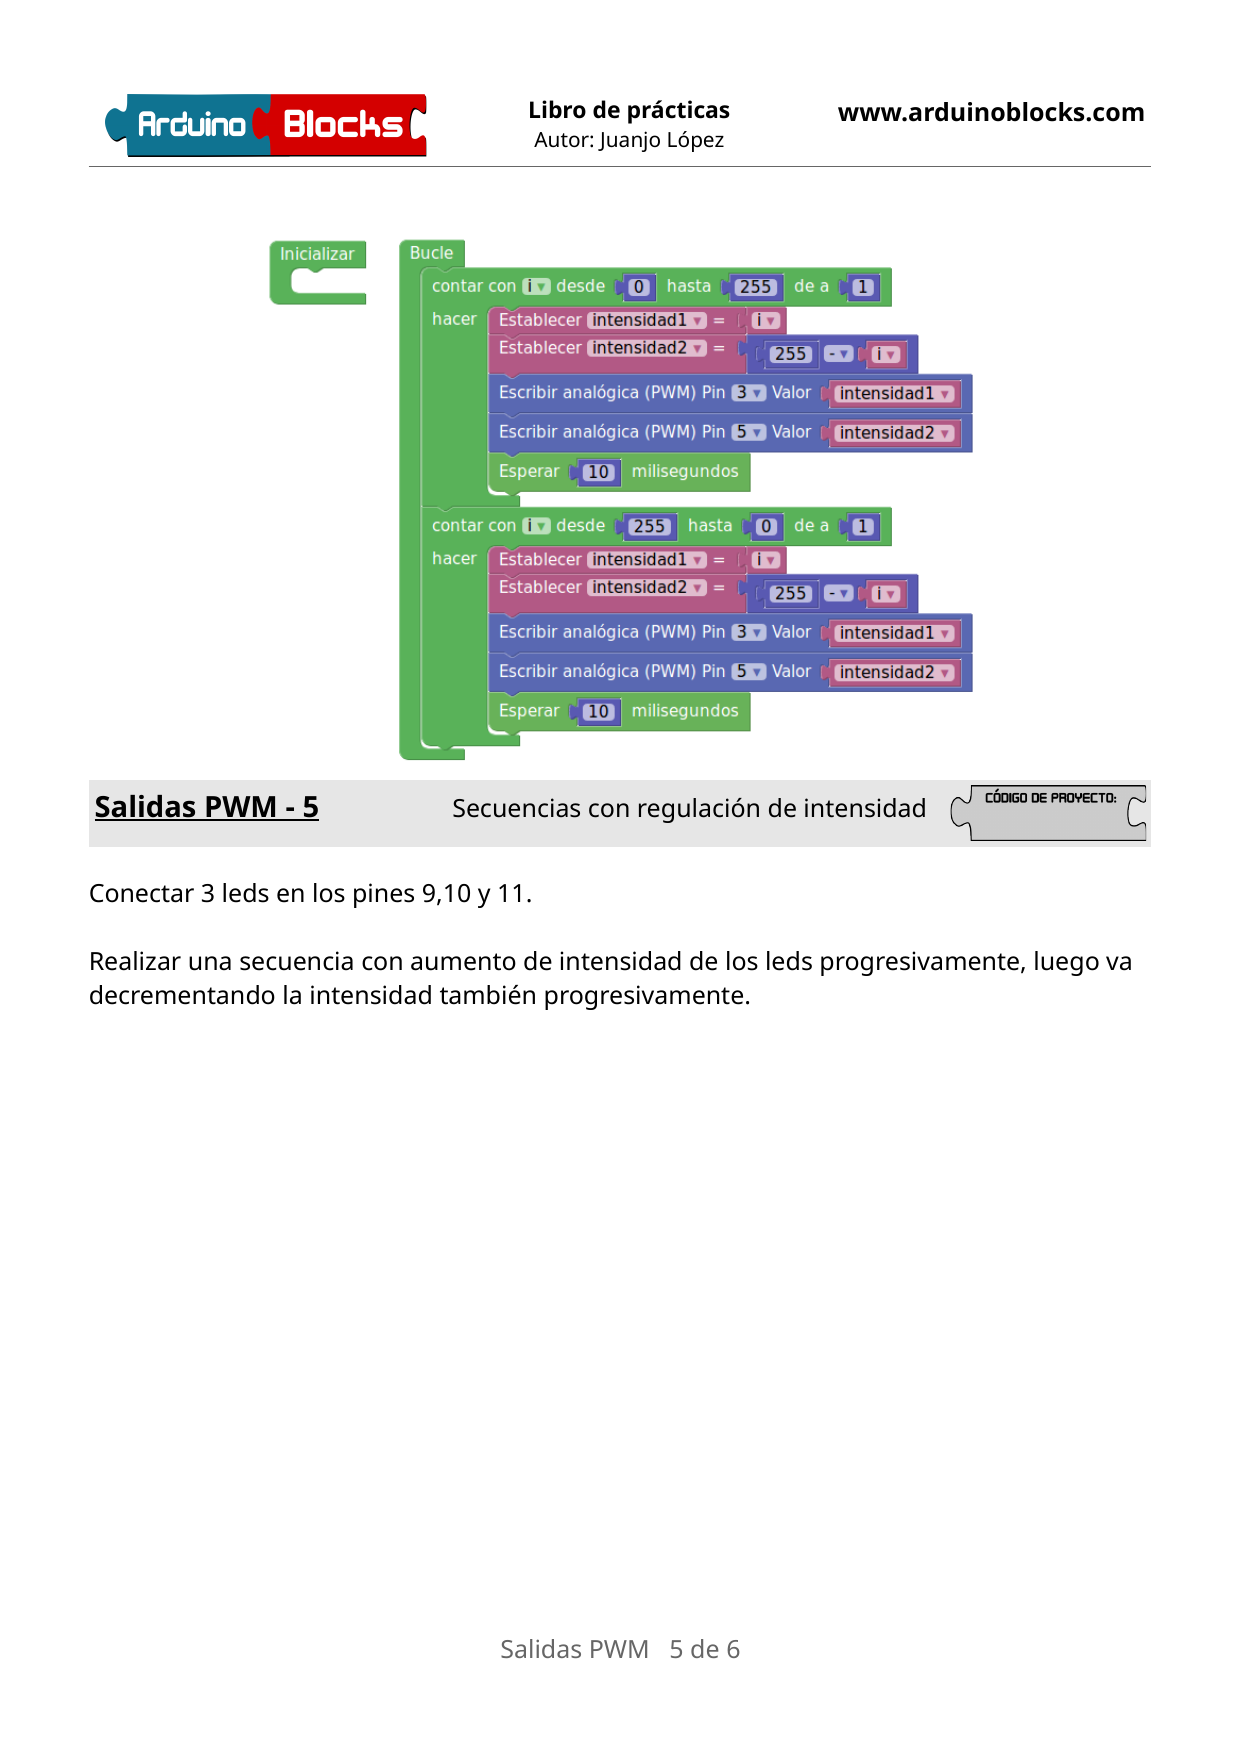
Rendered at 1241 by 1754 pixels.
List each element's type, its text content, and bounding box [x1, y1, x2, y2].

text Conectar 3 leds en los pines 9,10 y 11. [88, 875, 1152, 909]
picture [105, 94, 427, 157]
table_header Salidas PWM - 5 [89, 780, 442, 847]
picture [261, 230, 979, 775]
table_header [945, 780, 1151, 847]
picture [950, 785, 1147, 841]
table_header Secuencias con regulación de intensidad [442, 780, 945, 847]
table_cell [89, 224, 1152, 780]
text Realizar una secuencia con aumento de intensidad de los leds progresivamente, luego va decrementando la intensidad también progresivamente. [88, 943, 1152, 1012]
